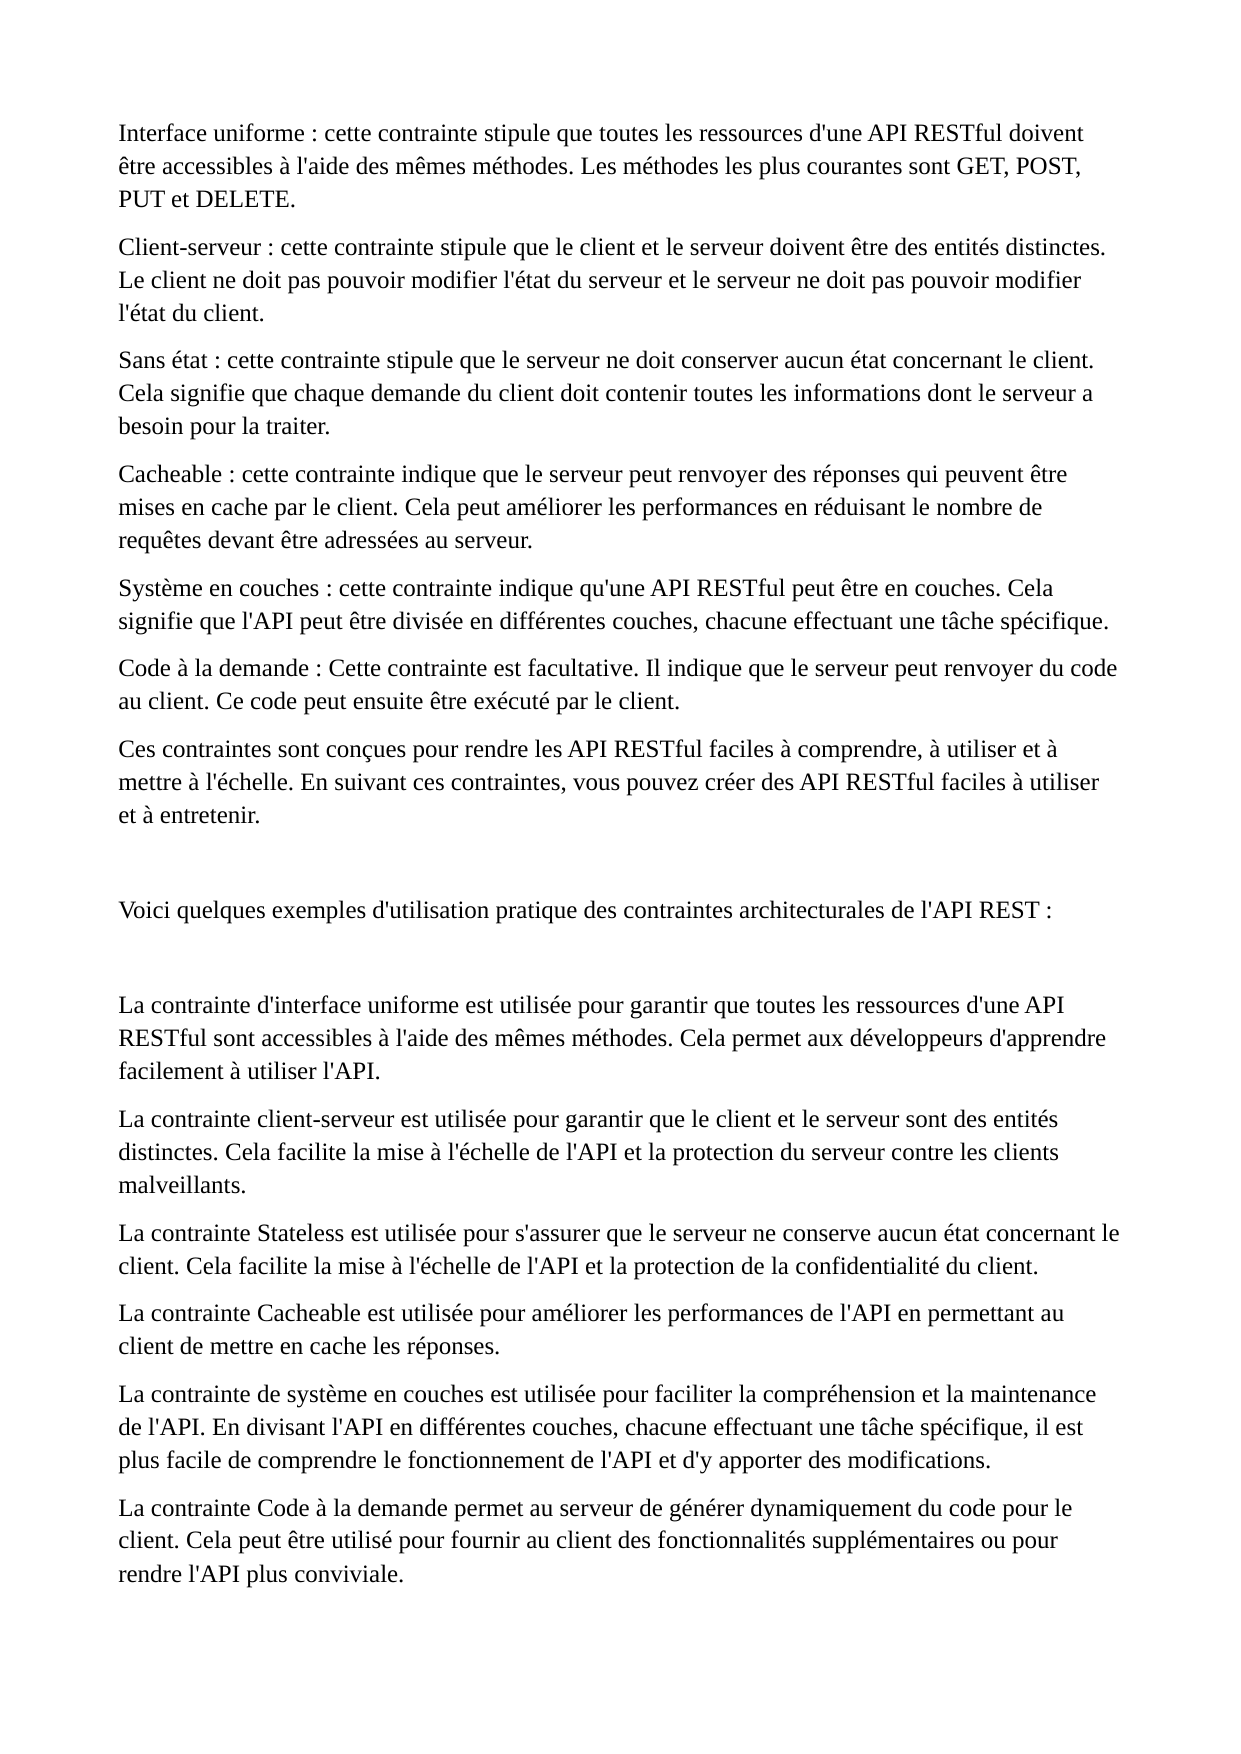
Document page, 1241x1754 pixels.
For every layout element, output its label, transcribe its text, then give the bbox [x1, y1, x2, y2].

text Sans état : cette contrainte stipule que le serveur ne doit conserver aucun état concernant le client. Cela signifie que chaque demande du client doit contenir toutes les informations dont le serveur a besoin pour la traiter. [118, 345, 1122, 440]
text La contrainte client-serveur est utilisée pour garantir que le client et le serveur sont des entités distinctes. Cela facilite la mise à l'échelle de l'API et la protection du serveur contre les clients malveillants. [118, 1104, 1122, 1199]
text Ces contraintes sont conçues pour rendre les API RESTful faciles à comprendre, à utiliser et à mettre à l'échelle. En suivant ces contraintes, vous pouvez créer des API RESTful faciles à utiliser et à entretenir. [118, 734, 1122, 829]
text Code à la demande : Cette contrainte est facultative. Il indique que le serveur peut renvoyer du code au client. Ce code peut ensuite être exécuté par le client. [118, 653, 1122, 715]
text Cacheable : cette contrainte indique que le serveur peut renvoyer des réponses qui peuvent être mises en cache par le client. Cela peut améliorer les performances en réduisant le nombre de requêtes devant être adressées au serveur. [118, 459, 1122, 554]
text Voici quelques exemples d'utilisation pratique des contraintes architecturales de l'API REST : [118, 895, 1122, 924]
text La contrainte Code à la demande permet au serveur de générer dynamiquement du code pour le client. Cela peut être utilisé pour fournir au client des fonctionnalités supplémentaires ou pour rendre l'API plus conviviale. [118, 1493, 1122, 1587]
text La contrainte de système en couches est utilisée pour faciliter la compréhension et la maintenance de l'API. En divisant l'API en différentes couches, chacune effectuant une tâche spécifique, il est plus facile de comprendre le fonctionnement de l'API et d'y apporter des modifications. [118, 1379, 1122, 1474]
text Client-serveur : cette contrainte stipule que le client et le serveur doivent être des entités distinctes. Le client ne doit pas pouvoir modifier l'état du serveur et le serveur ne doit pas pouvoir modifier l'état du client. [118, 232, 1122, 327]
text Interface uniforme : cette contrainte stipule que toutes les ressources d'une API RESTful doivent être accessibles à l'aide des mêmes méthodes. Les méthodes les plus courantes sont GET, POST, PUT et DELETE. [118, 118, 1122, 213]
text La contrainte Cacheable est utilisée pour améliorer les performances de l'API en permettant au client de mettre en cache les réponses. [118, 1298, 1122, 1360]
text Système en couches : cette contrainte indique qu'une API RESTful peut être en couches. Cela signifie que l'API peut être divisée en différentes couches, chacune effectuant une tâche spécifique. [118, 573, 1122, 634]
text La contrainte d'interface uniforme est utilisée pour garantir que toutes les ressources d'une API RESTful sont accessibles à l'aide des mêmes méthodes. Cela permet aux développeurs d'apprendre facilement à utiliser l'API. [118, 990, 1122, 1085]
text La contrainte Stateless est utilisée pour s'assurer que le serveur ne conserve aucun état concernant le client. Cela facilite la mise à l'échelle de l'API et la protection de la confidentialité du client. [118, 1218, 1122, 1279]
